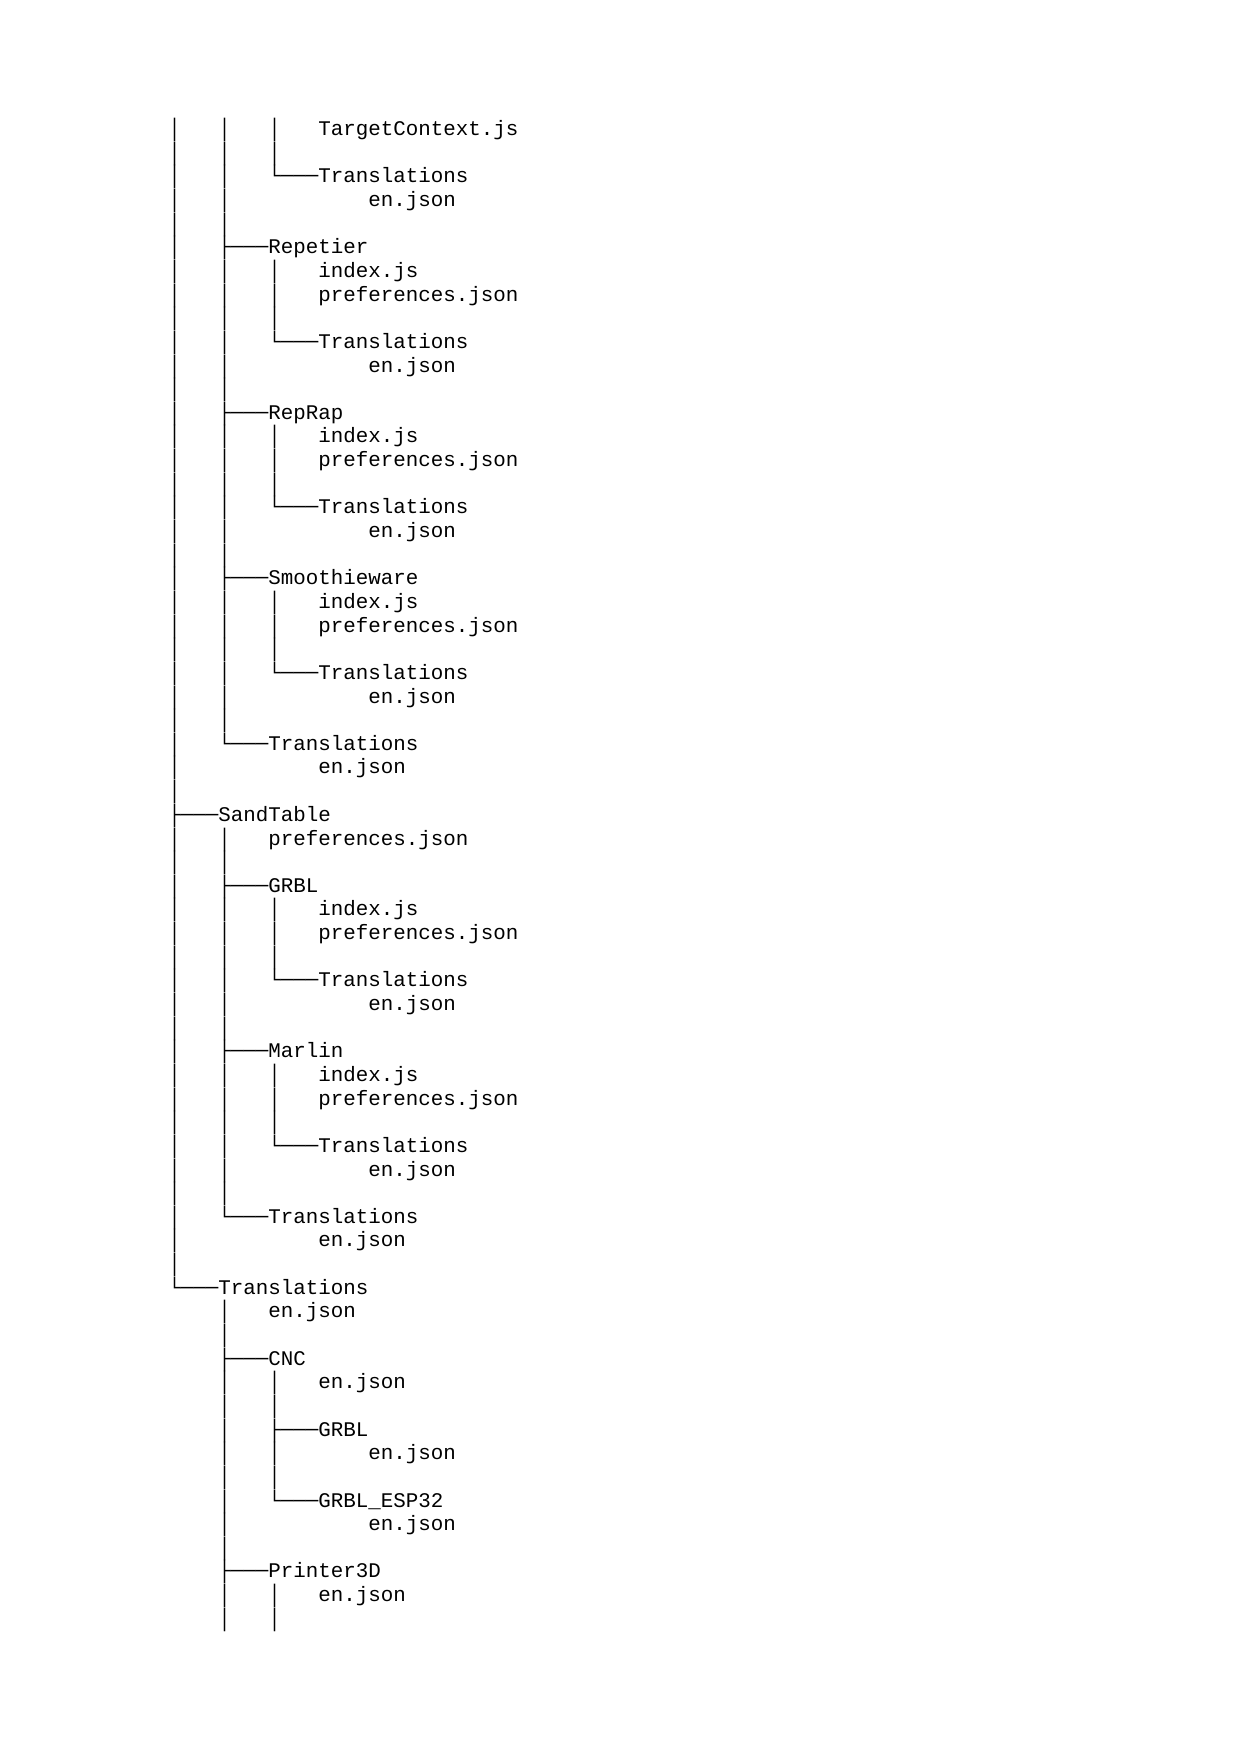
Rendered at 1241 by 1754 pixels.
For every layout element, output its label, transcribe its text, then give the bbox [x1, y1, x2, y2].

text └───Translations [118, 1277, 1122, 1300]
text │ │ [175, 1017, 224, 1040]
text │ │ en.json [225, 686, 1122, 709]
text │ │ │ preferences.json [225, 1088, 274, 1111]
text │ ├───RepRap [118, 402, 174, 426]
text │ │ [118, 544, 174, 567]
text │ ├───GRBL [225, 875, 1122, 898]
text │ │ [118, 1017, 174, 1040]
text │ │ │ index.js [118, 426, 1122, 449]
text │ en.json [118, 1513, 1122, 1537]
text │ │ │ preferences.json [275, 615, 1122, 638]
text ├───CNC [225, 1348, 1122, 1371]
text │ │ │ preferences.json [118, 922, 1122, 946]
text │ └───Translations [175, 733, 1122, 757]
text │ │ │ preferences.json [225, 615, 274, 638]
text │ ├───RepRap [175, 402, 224, 426]
text │ │ [225, 1466, 274, 1489]
text │ │ [118, 1608, 224, 1631]
text │ │ │ [118, 1111, 1122, 1135]
text │ │ │ [225, 946, 274, 969]
text │ │ │ preferences.json [275, 284, 1122, 307]
text │ │ └───Translations [118, 969, 1122, 993]
text │ └───Translations [118, 1206, 174, 1229]
text │ └───Translations [118, 733, 174, 757]
text │ │ │ [275, 946, 1122, 969]
text │ │ │ preferences.json [175, 1088, 224, 1111]
text ├───Printer3D [118, 1561, 1122, 1584]
text │ │ └───Translations [225, 331, 1122, 354]
text │ │ │ preferences.json [175, 615, 224, 638]
text │ │ └───Translations [225, 1135, 1122, 1158]
text │ │ │ [175, 142, 224, 165]
text │ [118, 1253, 1122, 1277]
text │ │ │ [118, 946, 174, 969]
text │ │ │ index.js [118, 898, 1122, 922]
text │ │ en.json [118, 993, 1122, 1017]
text │ │ │ [225, 142, 274, 165]
text │ │ │ preferences.json [118, 284, 174, 307]
text │ en.json [118, 757, 1122, 780]
text │ en.json [118, 1300, 1122, 1324]
text │ │ │ index.js [118, 260, 1122, 284]
text │ │ │ [175, 473, 224, 496]
text │ │ en.json [118, 354, 1122, 378]
text │ ├───GRBL [118, 1419, 224, 1442]
text │ │ en.json [118, 686, 174, 709]
text │ │ [175, 544, 224, 567]
text │ [225, 1537, 1122, 1561]
text │ │ en.json [118, 1158, 1122, 1182]
text │ │ └───Translations [118, 662, 1122, 686]
text │ │ │ [275, 142, 1122, 165]
text │ │ └───Translations [118, 165, 1122, 189]
text │ │ preferences.json [118, 827, 1122, 851]
text │ ├───GRBL [118, 875, 174, 898]
text │ [118, 780, 1122, 804]
text │ │ │ [175, 946, 224, 969]
text │ [118, 1537, 224, 1561]
text │ [118, 1324, 1122, 1348]
text │ │ en.json [175, 686, 224, 709]
text │ │ │ index.js [118, 1064, 1122, 1088]
text │ │ en.json [118, 520, 1122, 544]
text │ ├───RepRap [225, 402, 1122, 426]
text │ │ │ [118, 473, 174, 496]
text ├───SandTable [118, 804, 174, 827]
text │ │ [175, 213, 224, 236]
text │ │ en.json [118, 1442, 1122, 1466]
text │ ├───GRBL [175, 875, 224, 898]
text ├───SandTable [175, 804, 1122, 827]
text │ │ │ preferences.json [275, 1088, 1122, 1111]
text │ │ │ preferences.json [118, 1088, 174, 1111]
text │ │ │ index.js [118, 591, 1122, 615]
text │ │ └───Translations [175, 331, 224, 354]
text │ │ │ preferences.json [175, 284, 224, 307]
text │ │ [118, 851, 1122, 875]
text │ en.json [118, 1229, 1122, 1253]
text │ │ [275, 1466, 1122, 1489]
text │ └───GRBL_ESP32 [118, 1489, 1122, 1513]
text │ │ │ TargetContext.js [118, 118, 1122, 142]
text │ ├───Marlin [118, 1040, 1122, 1064]
text │ └───Translations [175, 1206, 1122, 1229]
text │ │ └───Translations [118, 496, 1122, 520]
text │ │ └───Translations [118, 1135, 174, 1158]
text │ │ [118, 213, 174, 236]
text │ │ │ [118, 638, 1122, 662]
text │ │ │ [118, 142, 174, 165]
text │ │ [225, 1017, 1122, 1040]
text │ │ │ preferences.json [118, 615, 174, 638]
text │ │ └───Translations [118, 331, 174, 354]
text │ │ [225, 1608, 274, 1631]
text │ ├───Smoothieware [118, 567, 1122, 591]
text │ │ │ preferences.json [225, 284, 274, 307]
text │ ├───Repetier [118, 236, 1122, 260]
text │ ├───GRBL [225, 1419, 274, 1442]
text │ │ │ [118, 307, 1122, 331]
text │ │ └───Translations [175, 1135, 224, 1158]
text │ │ en.json [118, 1584, 1122, 1608]
text │ │ [118, 709, 1122, 733]
text │ │ [118, 1395, 1122, 1419]
text │ │ │ [225, 473, 274, 496]
text │ │ [275, 1608, 1122, 1631]
text │ │ [118, 1466, 224, 1489]
text │ │ [225, 213, 1122, 236]
text │ │ [118, 378, 1122, 402]
text ├───CNC [118, 1348, 224, 1371]
text │ │ en.json [118, 189, 1122, 213]
text │ ├───GRBL [275, 1419, 1122, 1442]
text │ │ [118, 1182, 1122, 1206]
text │ │ │ [275, 473, 1122, 496]
text │ │ [225, 544, 1122, 567]
text │ │ en.json [118, 1371, 1122, 1395]
text │ │ │ preferences.json [118, 449, 1122, 473]
